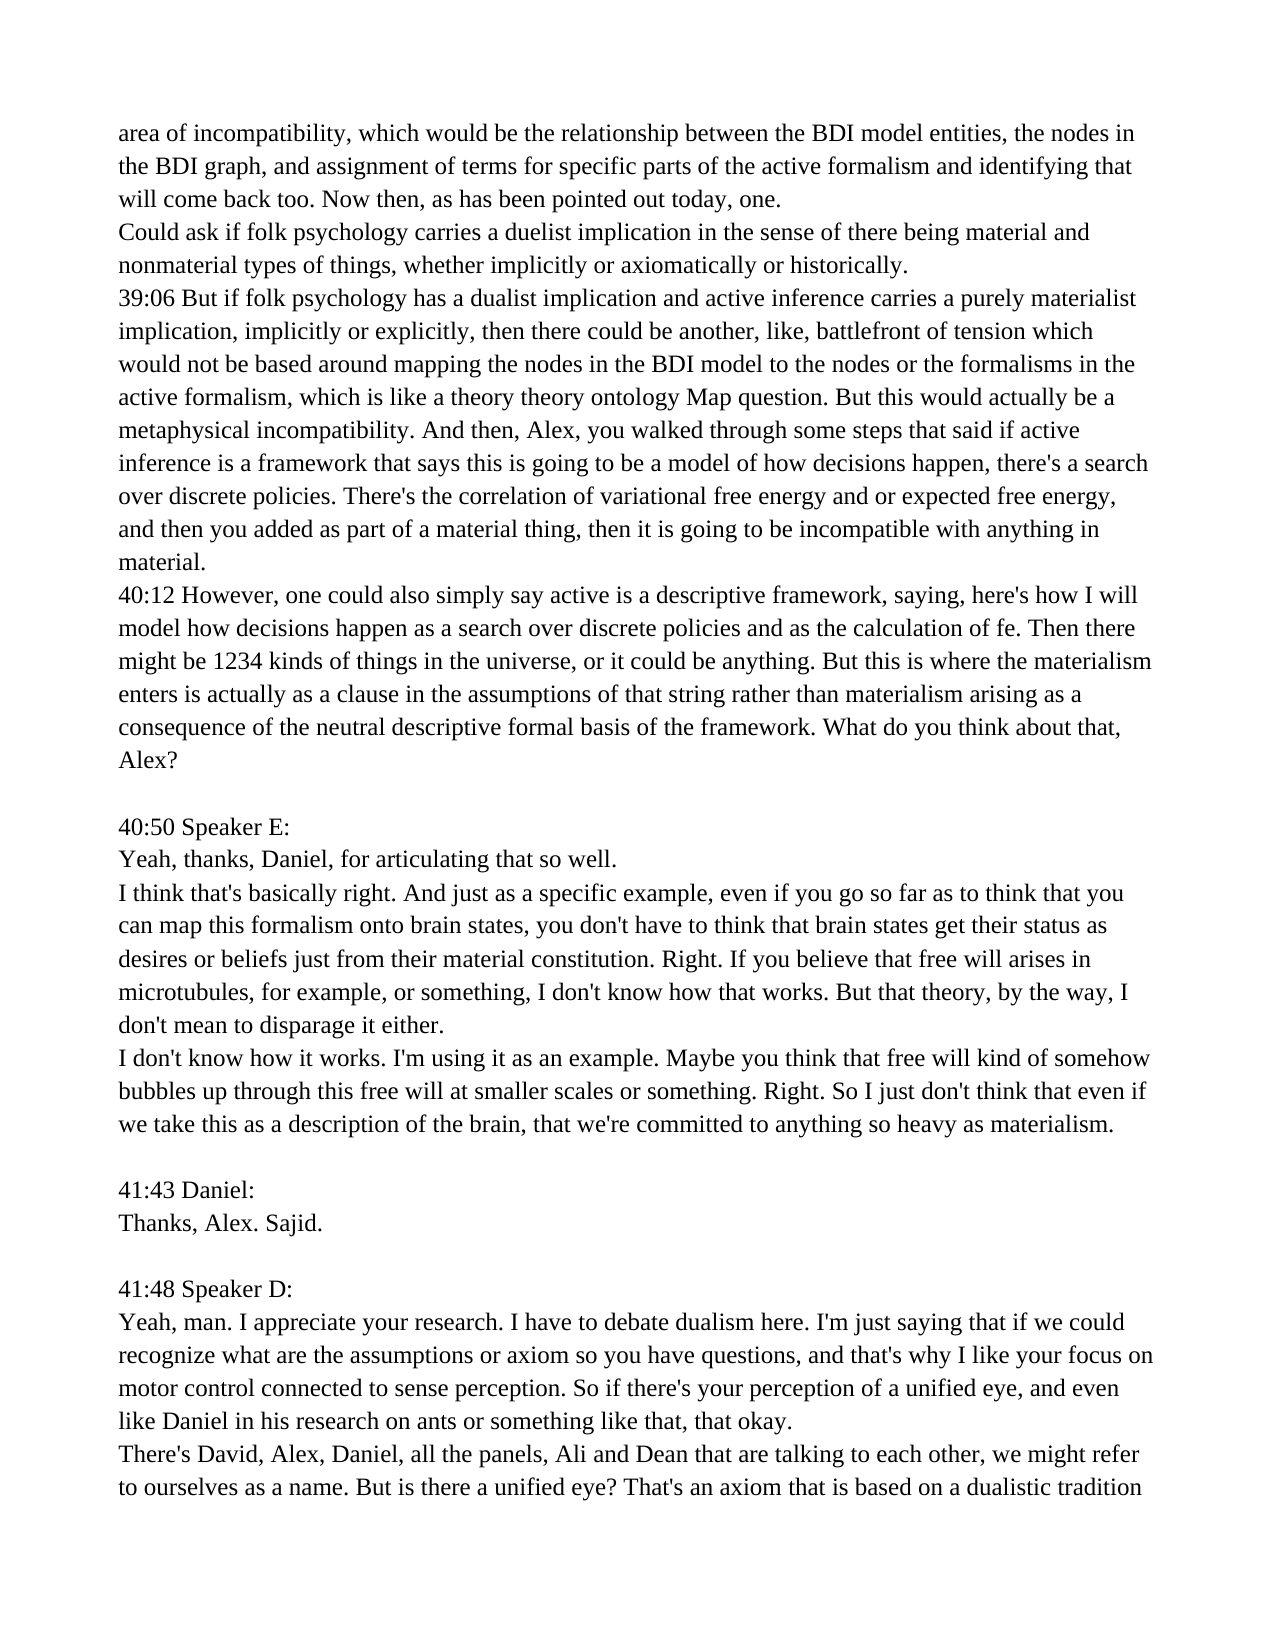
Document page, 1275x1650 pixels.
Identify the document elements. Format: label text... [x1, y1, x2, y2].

text 41:43 Daniel: [118, 1175, 1157, 1203]
text 40:50 Speaker E: [118, 812, 1157, 840]
text Thanks, Alex. Sajid. [118, 1208, 1157, 1237]
text I don't know how it works. I'm using it as an example. Maybe you think that free will kind of somehow bubbles up through this free will at smaller scales or something. Right. So I just don't think that even if we take this as a description of the brain, that we're committed to anything so heavy as materialism. [118, 1043, 1157, 1137]
text Yeah, man. I appreciate your research. I have to debate dualism here. I'm just saying that if we could recognize what are the assumptions or axiom so you have questions, and that's why I like your focus on motor control connected to sense perception. So if there's your perception of a unified eye, and even like Daniel in his research on ants or something like that, that okay. [118, 1307, 1157, 1435]
text Yeah, thanks, Daniel, for articulating that so well. [118, 844, 1157, 873]
text There's David, Alex, Daniel, all the panels, Ali and Dean that are talking to each other, we might refer to ourselves as a name. But is there a unified eye? That's an axiom that is based on a dualistic tradition [118, 1439, 1157, 1501]
text area of incompatibility, which would be the relationship between the BDI model entities, the nodes in the BDI graph, and assignment of terms for specific parts of the active formalism and identifying that will come back too. Now then, as has been pointed out today, one. [118, 118, 1157, 213]
text 40:12 However, one could also simply say active is a descriptive framework, saying, here's how I will model how decisions happen as a search over discrete policies and as the calculation of fe. Then there might be 1234 kinds of things in the universe, or it could be anything. But this is where the materialism enters is actually as a clause in the assumptions of that string rather than materialism arising as a consequence of the neutral descriptive formal basis of the framework. What do you think about that, Alex? [118, 580, 1157, 774]
text 41:48 Speaker D: [118, 1274, 1157, 1303]
text 39:06 But if folk psychology has a dualist implication and active inference carries a purely materialist implication, implicitly or explicitly, then there could be another, like, battlefront of tension which would not be based around mapping the nodes in the BDI model to the nodes or the formalisms in the active formalism, which is like a theory theory ontology Map question. But this would actually be a metaphysical incompatibility. And then, Alex, you walked through some steps that said if active inference is a framework that says this is going to be a model of how decisions happen, there's a search over discrete policies. There's the correlation of variational free energy and or expected free energy, and then you added as part of a material thing, then it is going to be incompatible with anything in material. [118, 283, 1157, 576]
text Could ask if folk psychology carries a duelist implication in the sense of there being material and nonmaterial types of things, whether implicitly or axiomatically or historically. [118, 217, 1157, 279]
text I think that's basically right. And just as a specific example, even if you go so far as to think that you can map this formalism onto brain states, you don't have to think that brain states get their status as desires or beliefs just from their material constitution. Right. If you believe that free will arises in microtubules, for example, or something, I don't know how that works. But that theory, by the way, I don't mean to disparage it either. [118, 878, 1157, 1038]
